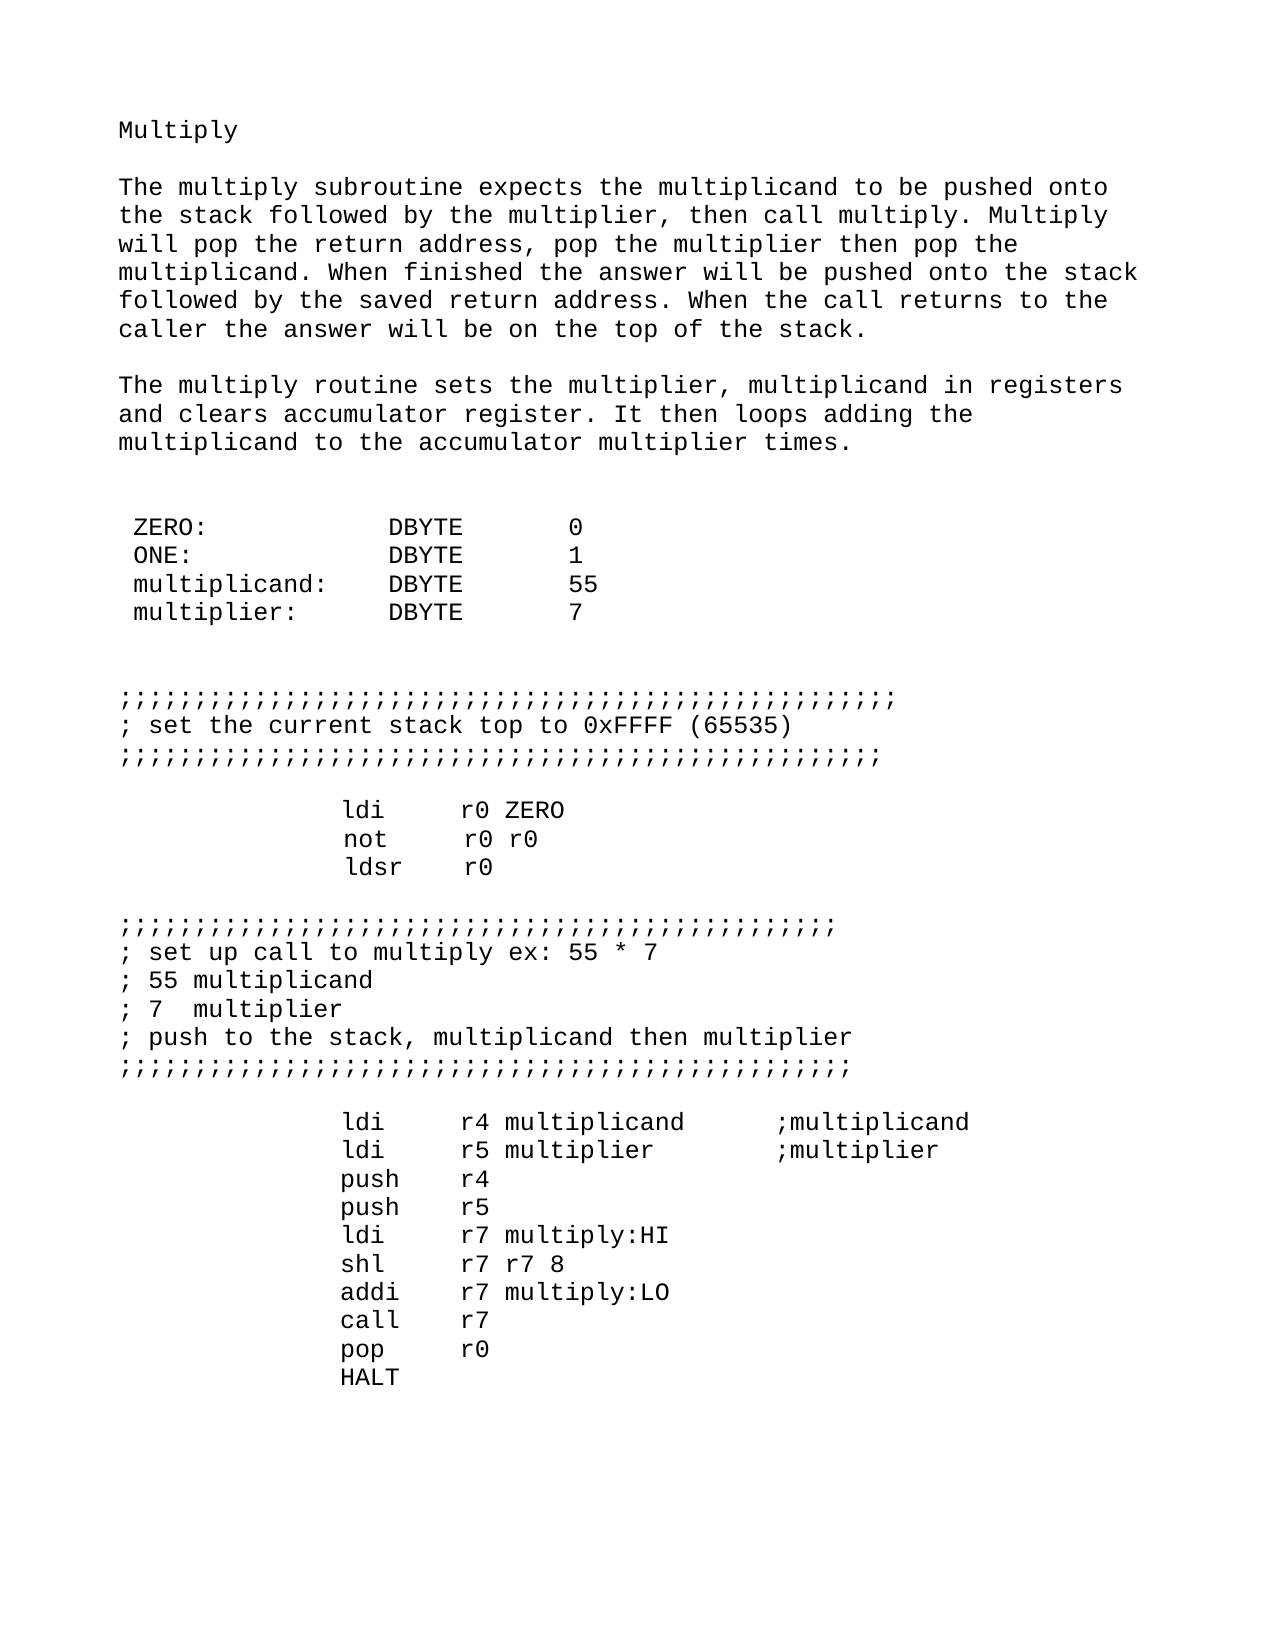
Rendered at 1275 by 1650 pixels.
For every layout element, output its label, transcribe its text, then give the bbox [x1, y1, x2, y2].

text ldsr r0 [118, 855, 1157, 883]
text addi r7 multiply:LO [118, 1280, 1157, 1308]
text ; set up call to multiply ex: 55 * 7 [118, 940, 1157, 968]
text pop r0 [118, 1336, 1157, 1365]
text ;;;;;;;;;;;;;;;;;;;;;;;;;;;;;;;;;;;;;;;;;;;;;;;;;;;; [118, 685, 1157, 713]
text ldi r0 ZERO [118, 798, 1157, 826]
text multiplicand: DBYTE 55 [118, 571, 1157, 600]
text ldi r7 multiply:HI [118, 1223, 1157, 1251]
text ZERO: DBYTE 0 [118, 515, 1157, 543]
text ldi r4 multiplicand ;multiplicand [118, 1110, 1157, 1138]
text push r5 [118, 1195, 1157, 1223]
text HALT [118, 1365, 1157, 1393]
text ; set the current stack top to 0xFFFF (65535) [118, 713, 1157, 741]
text Multiply [118, 118, 1157, 146]
text multiplier: DBYTE 7 [118, 600, 1157, 628]
text not r0 r0 [118, 826, 1157, 855]
text ONE: DBYTE 1 [118, 543, 1157, 571]
text The multiply subroutine expects the multiplicand to be pushed onto the stack followed by the multiplier, then call multiply. Multiply will pop the return address, pop the multiplier then pop the multiplicand. When finished the answer will be pushed onto the stack followed by the saved return address. When the call returns to the caller the answer will be on the top of the stack. [118, 175, 1157, 345]
text push r4 [118, 1166, 1157, 1195]
text call r7 [118, 1308, 1157, 1336]
text ;;;;;;;;;;;;;;;;;;;;;;;;;;;;;;;;;;;;;;;;;;;;;;;;;;; [118, 741, 1157, 770]
text The multiply routine sets the multiplier, multiplicand in registers and clears accumulator register. It then loops adding the multiplicand to the accumulator multiplier times. [118, 373, 1157, 458]
text ; 55 multiplicand [118, 968, 1157, 996]
text ; 7 multiplier [118, 996, 1157, 1025]
text ; push to the stack, multiplicand then multiplier [118, 1025, 1157, 1053]
text ;;;;;;;;;;;;;;;;;;;;;;;;;;;;;;;;;;;;;;;;;;;;;;;;; [118, 1053, 1157, 1081]
text ;;;;;;;;;;;;;;;;;;;;;;;;;;;;;;;;;;;;;;;;;;;;;;;; [118, 911, 1157, 940]
text ldi r5 multiplier ;multiplier [118, 1138, 1157, 1166]
text shl r7 r7 8 [118, 1251, 1157, 1280]
